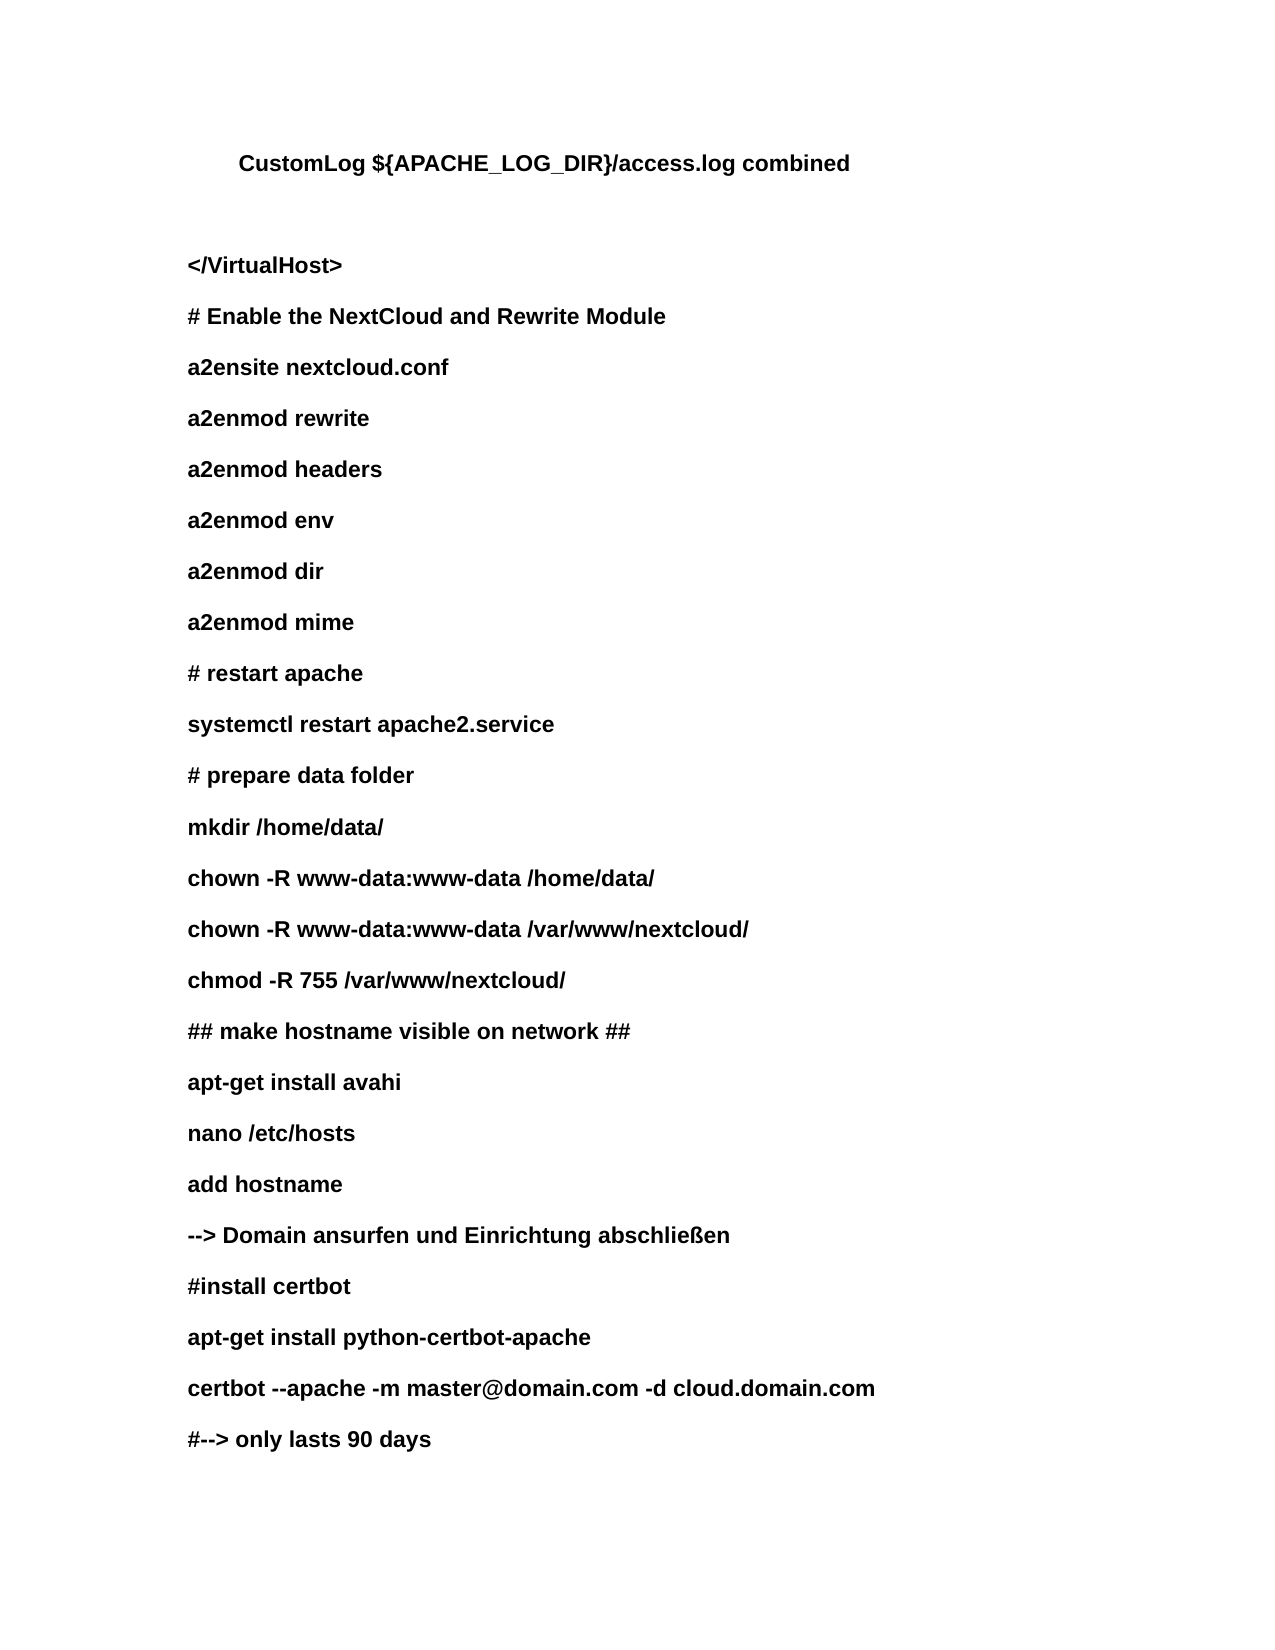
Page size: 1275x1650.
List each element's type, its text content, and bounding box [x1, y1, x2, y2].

text --> Domain ansurfen und Einrichtung abschließen [187, 1222, 1087, 1248]
text # restart apache [187, 660, 1087, 687]
text ## make hostname visible on network ## [187, 1018, 1087, 1044]
text apt-get install avahi [187, 1069, 1087, 1095]
text a2enmod mime [187, 609, 1087, 636]
text a2ensite nextcloud.conf [187, 354, 1087, 381]
text a2enmod dir [187, 558, 1087, 585]
text add hostname [187, 1171, 1087, 1197]
text # prepare data folder [187, 762, 1087, 789]
text chown -R www-data:www-data /var/www/nextcloud/ [187, 916, 1087, 942]
text chmod -R 755 /var/www/nextcloud/ [187, 967, 1087, 993]
text a2enmod env [187, 507, 1087, 534]
text # Enable the NextCloud and Rewrite Module [187, 303, 1087, 329]
text #install certbot [187, 1273, 1087, 1299]
text apt-get install python-certbot-apache [187, 1324, 1087, 1350]
text chown -R www-data:www-data /home/data/ [187, 864, 1087, 891]
text mkdir /home/data/ [187, 813, 1087, 840]
text a2enmod rewrite [187, 405, 1087, 432]
text a2enmod headers [187, 456, 1087, 483]
text CustomLog ${APACHE_LOG_DIR}/access.log combined [187, 150, 1087, 176]
text #--> only lasts 90 days [187, 1426, 1087, 1452]
text systemctl restart apache2.service [187, 711, 1087, 738]
text certbot --apache -m master@domain.com -d cloud.domain.com [187, 1375, 1087, 1401]
text </VirtualHost> [187, 252, 1087, 278]
text nano /etc/hosts [187, 1120, 1087, 1146]
